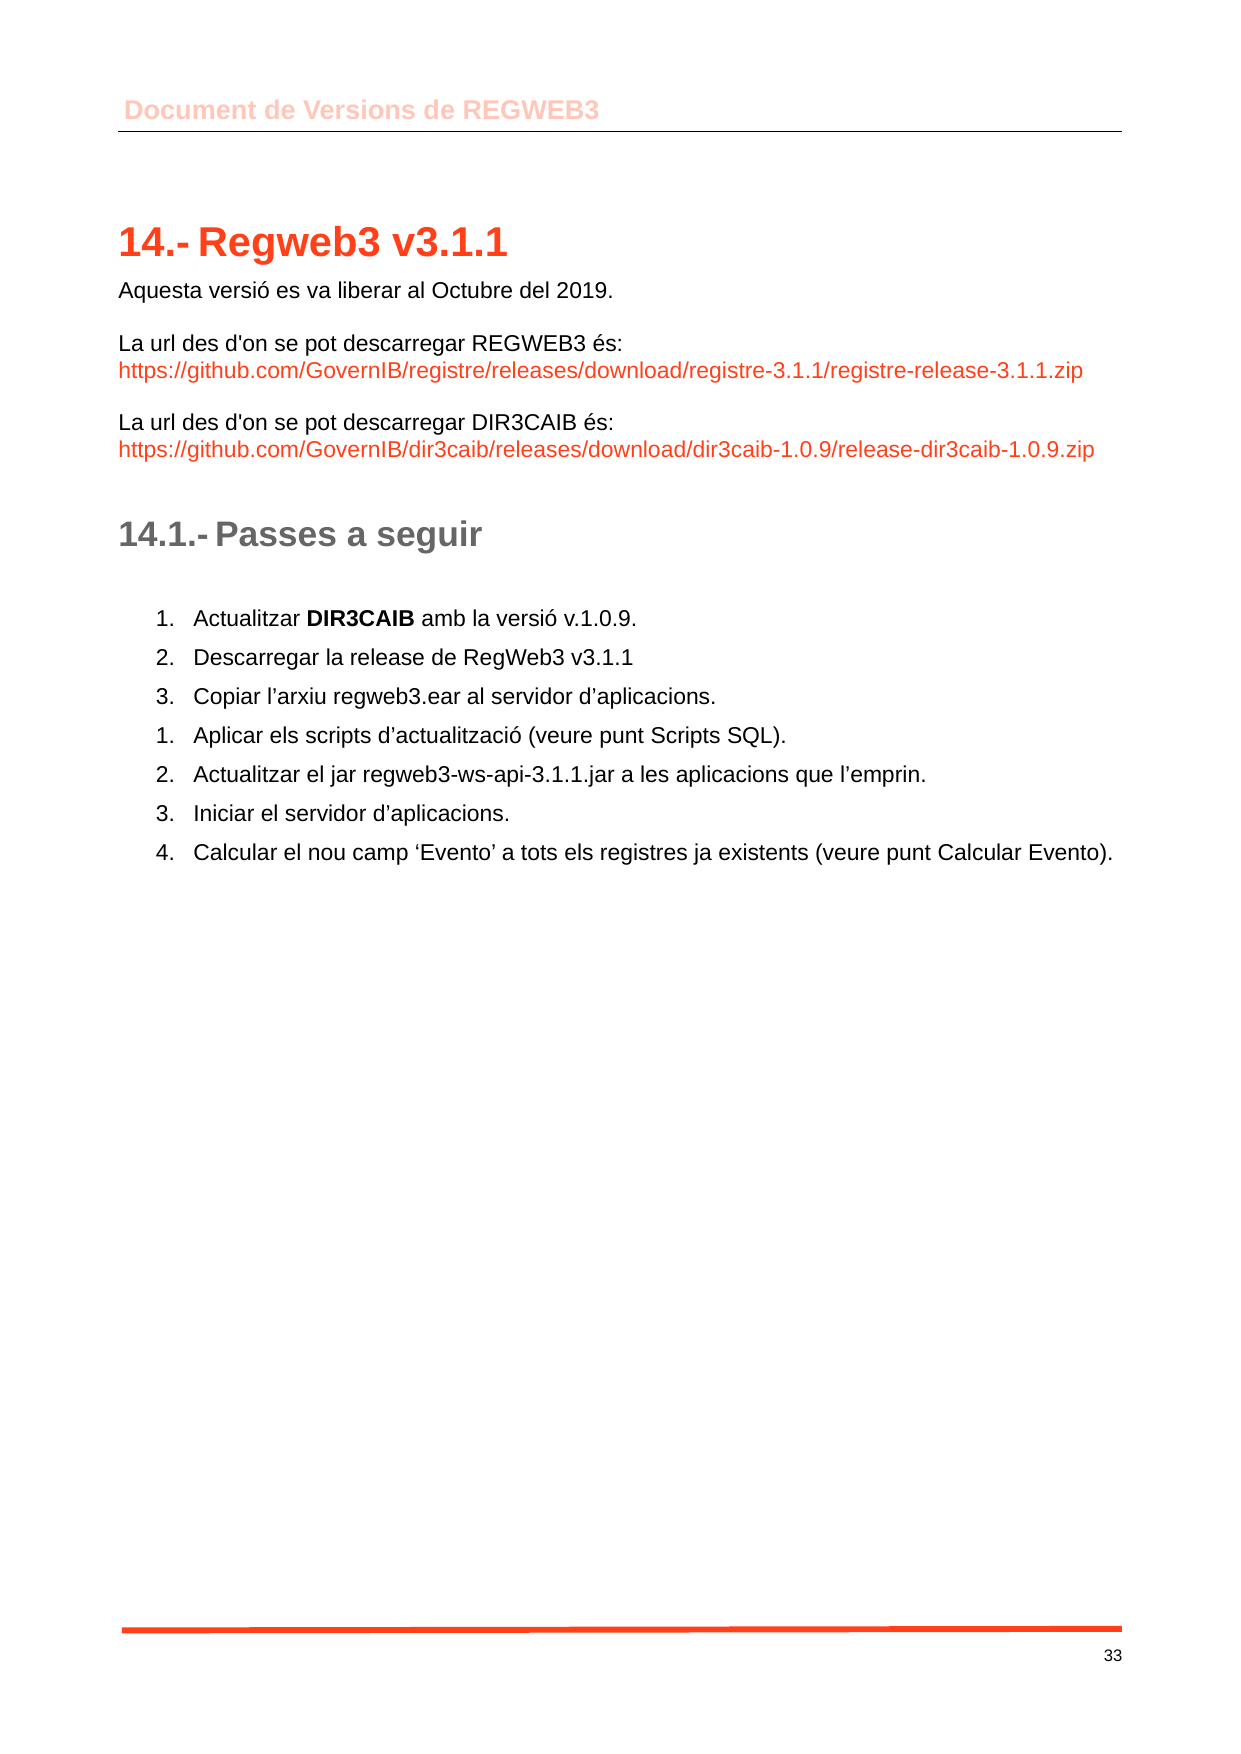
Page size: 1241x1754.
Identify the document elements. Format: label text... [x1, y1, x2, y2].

list Descarregar la release de RegWeb3 v3.1.1 [156, 644, 1122, 671]
text https://github.com/GovernIB/dir3caib/releases/download/dir3caib-1.0.9/release-dir3caib-1.0.9.zip [118, 436, 1122, 462]
text https://github.com/GovernIB/registre/releases/download/registre-3.1.1/registre-release-3.1.1.zip [118, 357, 1122, 383]
list Actualitzar el jar regweb3-ws-api-3.1.1.jar a les aplicacions que l’emprin. [156, 761, 1122, 787]
subtitle Passes a seguir [118, 513, 1122, 554]
list Iniciar el servidor d’aplicacions. [156, 800, 1122, 826]
list Copiar l’arxiu regweb3.ear al servidor d’aplicacions. [156, 683, 1122, 709]
text La url des d'on se pot descarregar REGWEB3 és: [118, 330, 1122, 357]
text La url des d'on se pot descarregar DIR3CAIB és: [118, 409, 1122, 436]
list Actualitzar DIR3CAIB amb la versió v.1.0.9. [156, 605, 1122, 632]
subtitle Regweb3 v3.1.1 [118, 217, 1122, 265]
text Aquesta versió es va liberar al Octubre del 2019. [118, 277, 1122, 304]
list Calcular el nou camp ‘Evento’ a tots els registres ja existents (veure punt Calcular Evento). [156, 838, 1122, 865]
list Aplicar els scripts d’actualització (veure punt Scripts SQL). [156, 722, 1122, 748]
